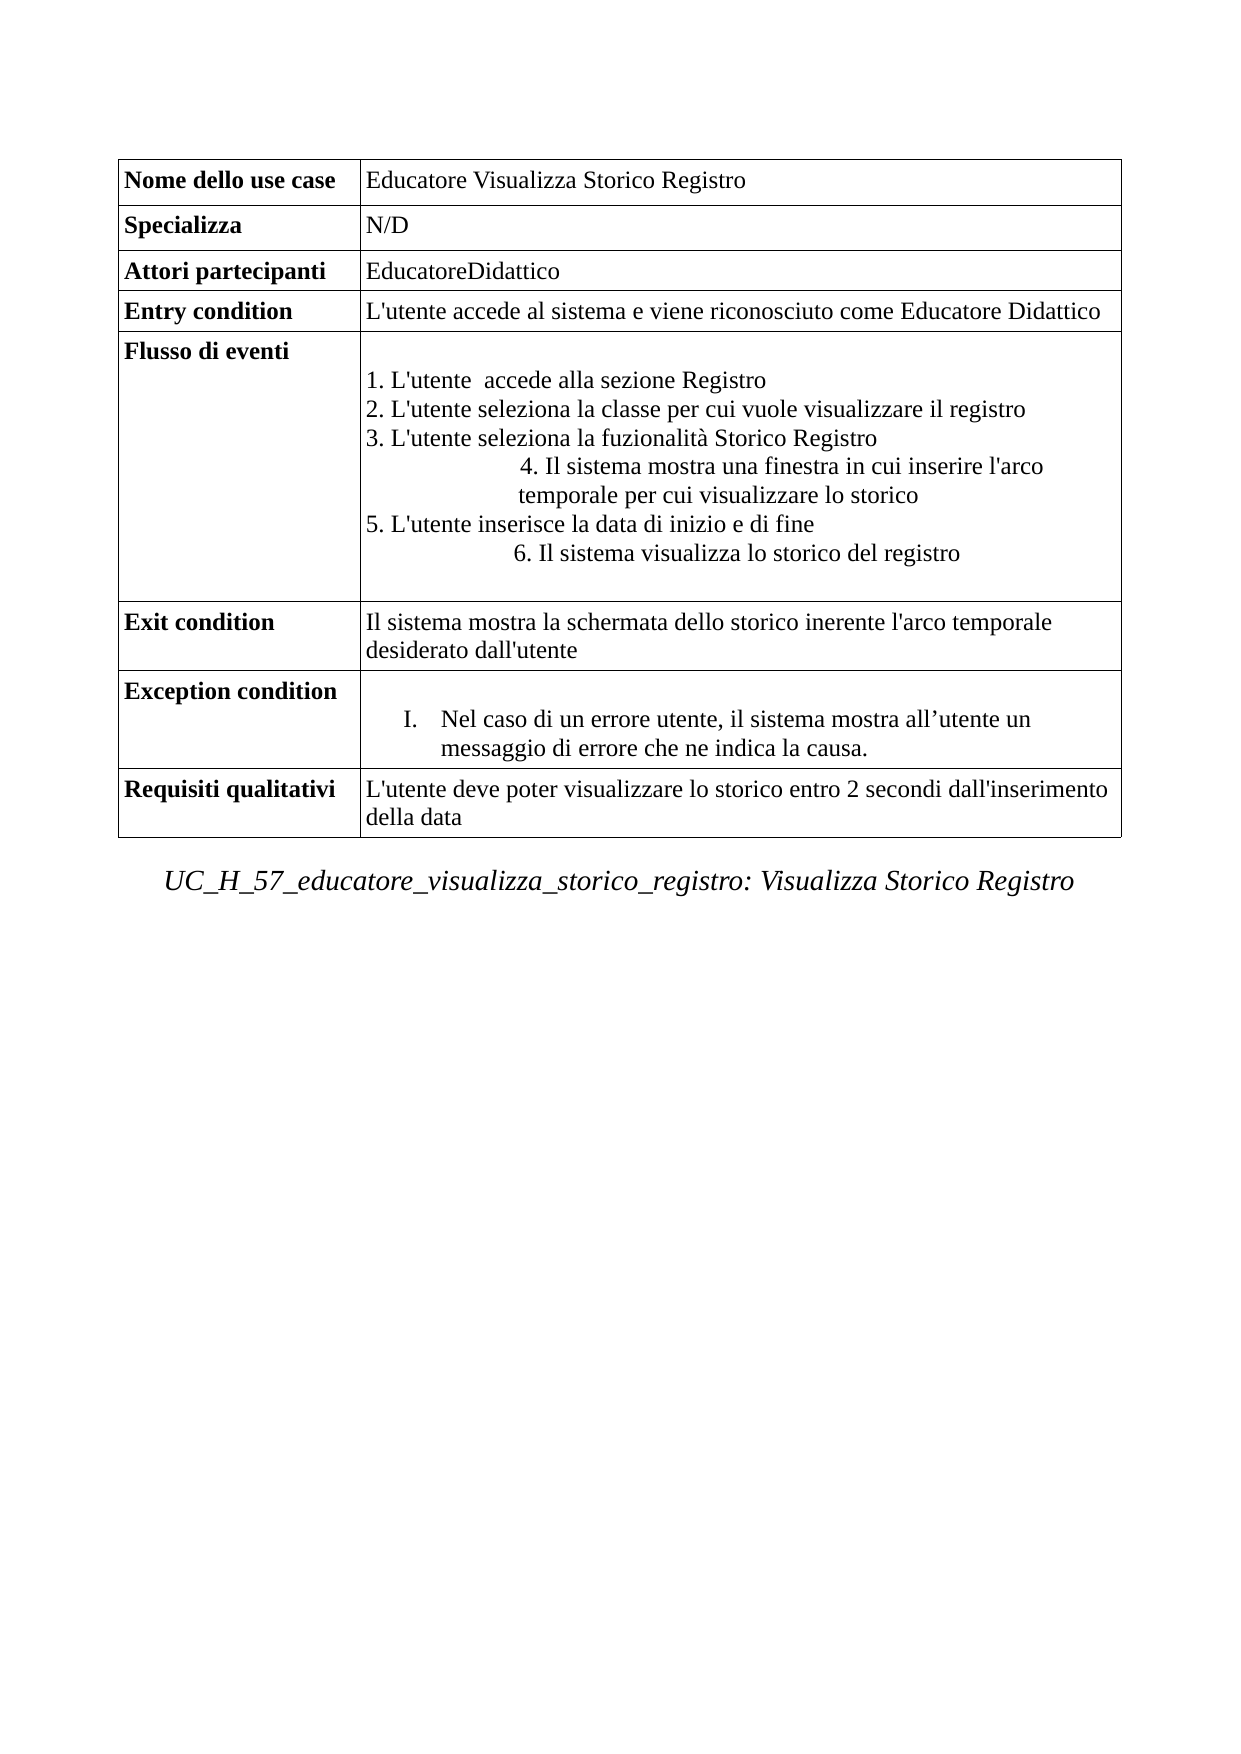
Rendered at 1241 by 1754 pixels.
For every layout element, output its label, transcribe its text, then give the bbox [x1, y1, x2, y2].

table_cell Specializza [119, 206, 360, 250]
table_cell Exit condition [119, 602, 360, 670]
table_cell Exception condition [119, 671, 360, 768]
table_cell EducatoreDidattico [361, 251, 1121, 290]
table_cell Requisiti qualitativi [119, 769, 360, 837]
table_cell L'utente deve poter visualizzare lo storico entro 2 secondi dall'inserimento della data [361, 769, 1121, 837]
table_cell Il sistema mostra la schermata dello storico inerente l'arco temporale desiderato dall'utente [361, 602, 1121, 670]
table_cell Flusso di eventi [119, 332, 360, 601]
table_header Nome dello use case [119, 160, 360, 205]
table_cell Nel caso di un errore utente, il sistema mostra all’utente un messaggio di errore che ne indica la causa. [361, 671, 1121, 768]
table_cell L'utente accede alla sezione Registro L'utente seleziona la classe per cui vuole visualizzare il registro L'utente seleziona la fuzionalità Storico Registro Il sistema mostra una finestra in cui inserire l'arco temporale per cui visualizzare lo storico L'utente inserisce la data di inizio e di fine Il sistema visualizza lo storico del registro [361, 332, 1121, 601]
table_cell N/D [361, 206, 1121, 250]
table_cell Attori partecipanti [119, 251, 360, 290]
table_cell L'utente accede al sistema e viene riconosciuto come Educatore Didattico [361, 291, 1121, 331]
text UC_H_57_educatore_visualizza_storico_registro: Visualizza Storico Registro [118, 863, 1122, 897]
table_cell Entry condition [119, 291, 360, 331]
table_header Educatore Visualizza Storico Registro [361, 160, 1121, 205]
